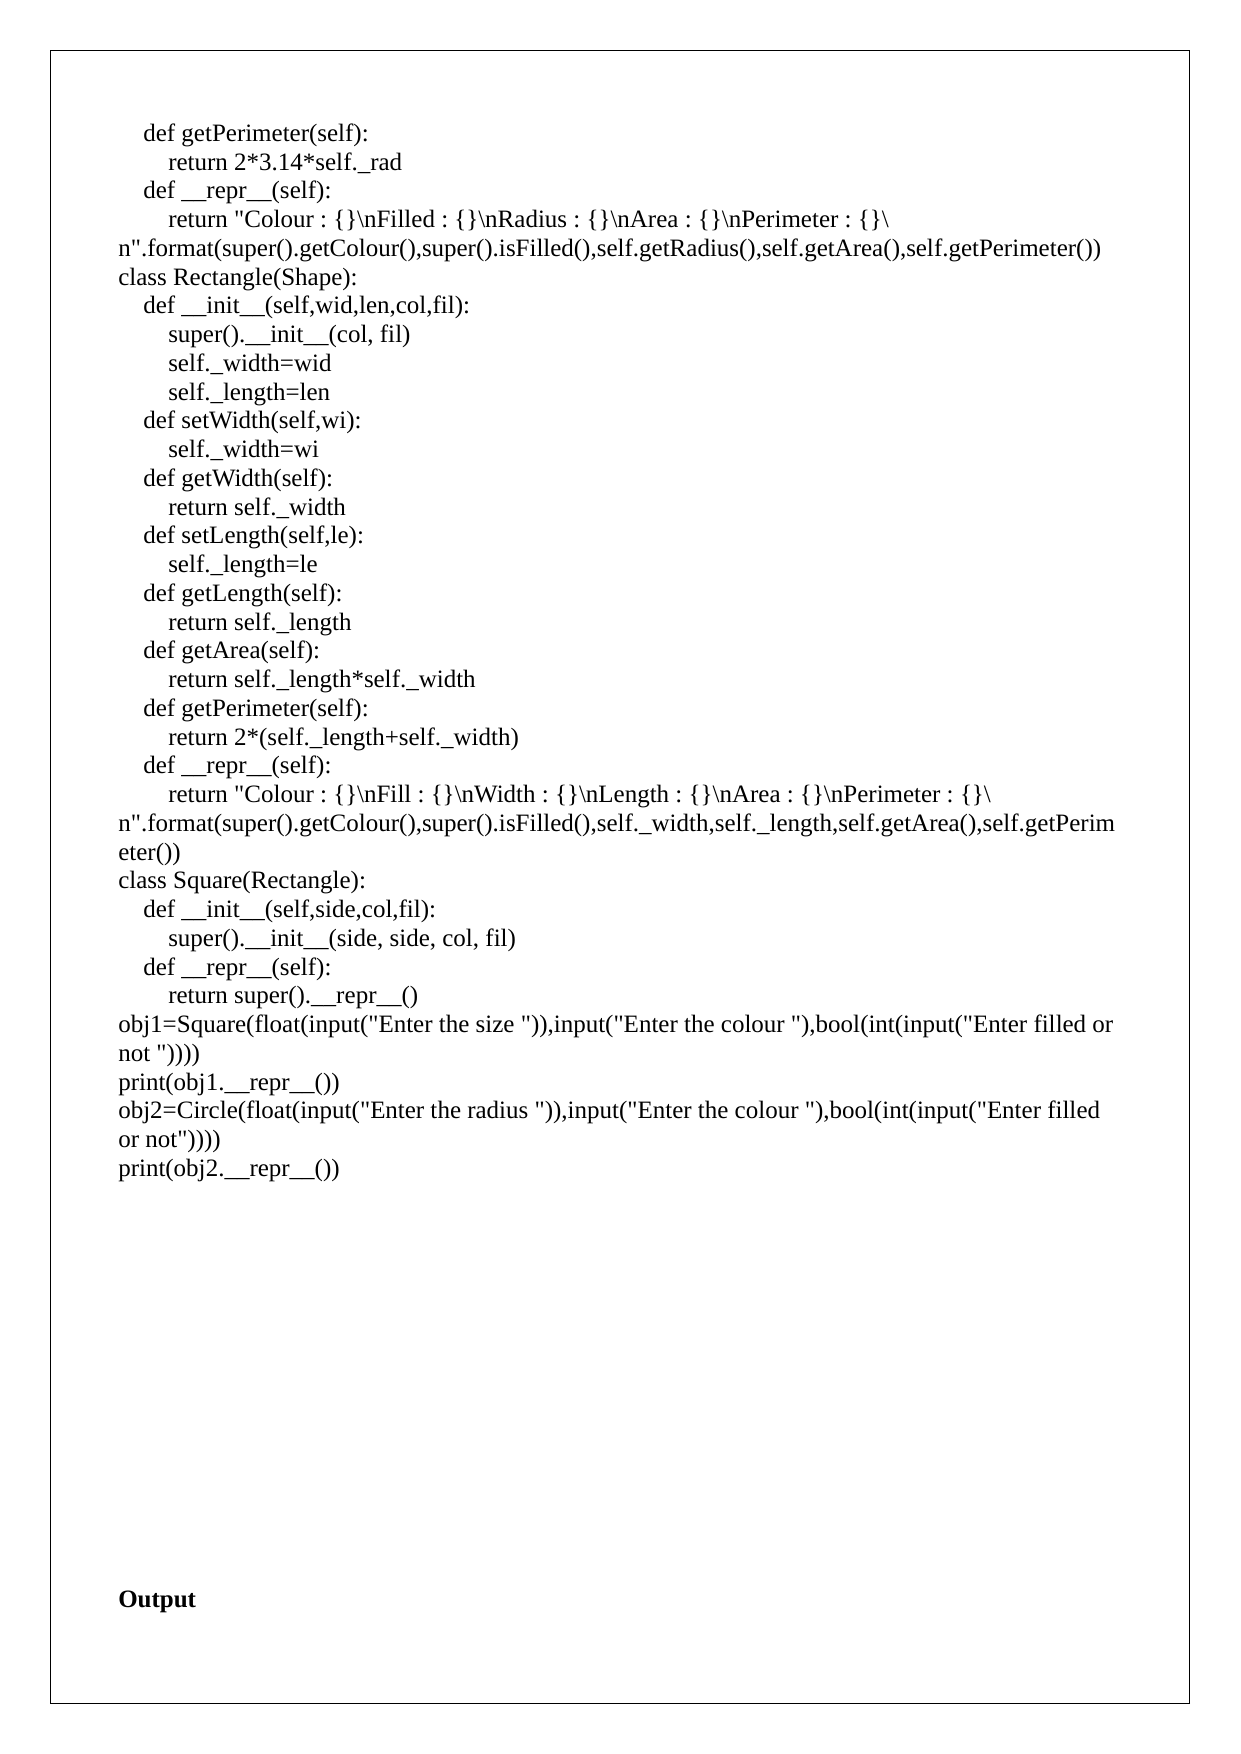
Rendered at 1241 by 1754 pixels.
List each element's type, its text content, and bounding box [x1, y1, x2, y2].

text return self._width [118, 492, 1122, 521]
text print(obj2.__repr__()) [118, 1153, 1122, 1182]
text def getPerimeter(self): [118, 118, 1122, 147]
text self._length=len [118, 377, 1122, 406]
text def __repr__(self): [118, 176, 1122, 204]
text return "Colour : {}\nFilled : {}\nRadius : {}\nArea : {}\nPerimeter : {}\n".format(super().getColour(),super().isFilled(),self.getRadius(),self.getArea(),self.getPerimeter()) [118, 204, 1122, 262]
text super().__init__(side, side, col, fil) [118, 923, 1122, 952]
text def __init__(self,side,col,fil): [118, 894, 1122, 923]
text super().__init__(col, fil) [118, 319, 1122, 348]
text def getWidth(self): [118, 463, 1122, 492]
text return 2*3.14*self._rad [118, 147, 1122, 176]
text return self._length [118, 607, 1122, 636]
text def getPerimeter(self): [118, 693, 1122, 722]
text self._length=le [118, 549, 1122, 578]
text def getArea(self): [118, 636, 1122, 664]
text obj2=Circle(float(input("Enter the radius ")),input("Enter the colour "),bool(int(input("Enter filled or not")))) [118, 1096, 1122, 1153]
text self._width=wid [118, 348, 1122, 377]
text return self._length*self._width [118, 664, 1122, 693]
text def getLength(self): [118, 578, 1122, 607]
text Output [118, 1584, 1122, 1613]
text class Square(Rectangle): [118, 866, 1122, 894]
text def setLength(self,le): [118, 521, 1122, 549]
text def __repr__(self): [118, 952, 1122, 981]
text return "Colour : {}\nFill : {}\nWidth : {}\nLength : {}\nArea : {}\nPerimeter : {}\n".format(super().getColour(),super().isFilled(),self._width,self._length,self.getArea(),self.getPerimeter()) [118, 779, 1122, 866]
text def setWidth(self,wi): [118, 406, 1122, 434]
text def __init__(self,wid,len,col,fil): [118, 291, 1122, 319]
text return super().__repr__() [118, 981, 1122, 1009]
text return 2*(self._length+self._width) [118, 722, 1122, 751]
text print(obj1.__repr__()) [118, 1067, 1122, 1096]
text class Rectangle(Shape): [118, 262, 1122, 291]
text obj1=Square(float(input("Enter the size ")),input("Enter the colour "),bool(int(input("Enter filled or not ")))) [118, 1009, 1122, 1067]
text self._width=wi [118, 434, 1122, 463]
text def __repr__(self): [118, 751, 1122, 779]
